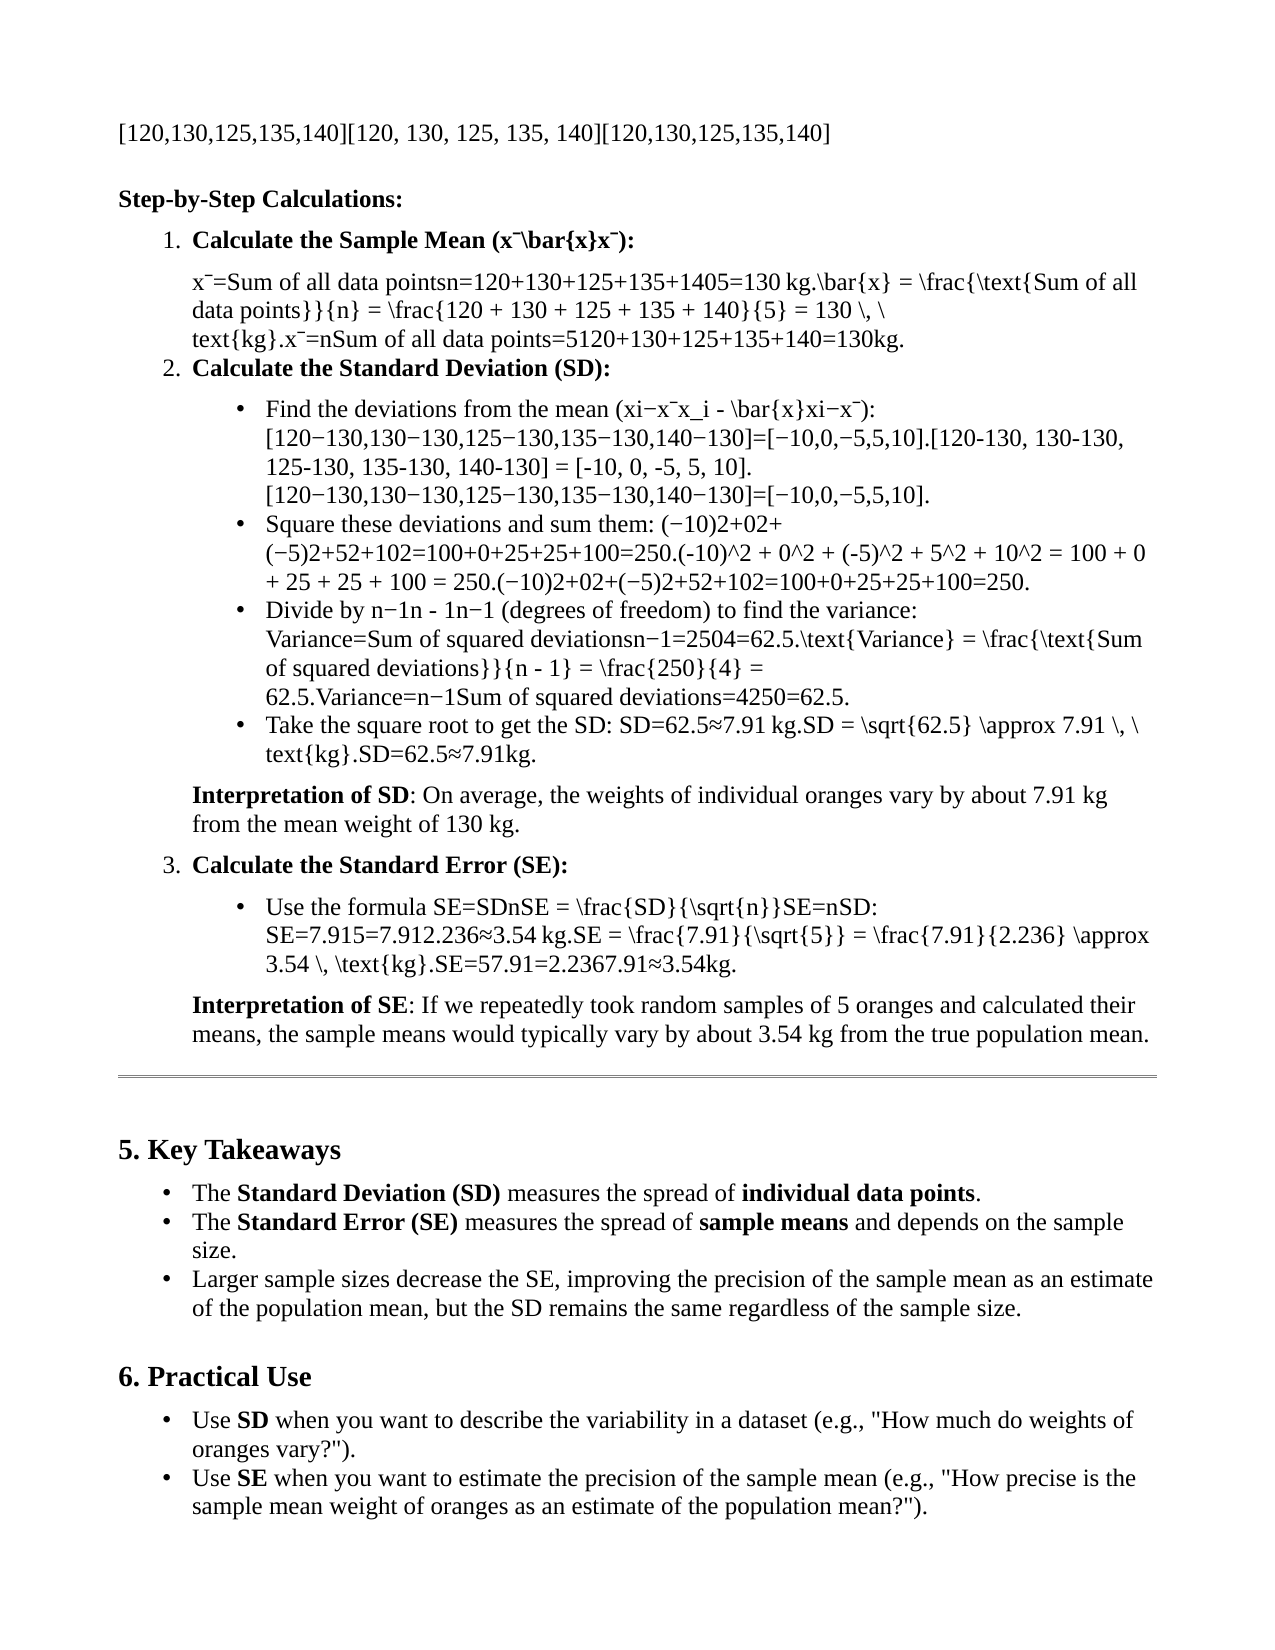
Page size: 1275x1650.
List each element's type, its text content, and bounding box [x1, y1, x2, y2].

list Larger sample sizes decrease the SE, improving the precision of the sample mean as an estimate of the population mean, but the SD remains the same regardless of the sample size. [162, 1264, 1157, 1322]
list Square these deviations and sum them: (−10)2+02+(−5)2+52+102=100+0+25+25+100=250.(-10)^2 + 0^2 + (-5)^2 + 5^2 + 10^2 = 100 + 0 + 25 + 25 + 100 = 250.(−10)2+02+(−5)2+52+102=100+0+25+25+100=250. [236, 509, 1157, 596]
list The Standard Error (SE) measures the spread of sample means and depends on the sample size. [162, 1207, 1157, 1264]
list Use the formula SE=SDnSE = \frac{SD}{\sqrt{n}}SE=n​SD​: SE=7.915=7.912.236≈3.54 kg.SE = \frac{7.91}{\sqrt{5}} = \frac{7.91}{2.236} \approx 3.54 \, \text{kg}.SE=5​7.91​=2.2367.91​≈3.54kg. [236, 892, 1157, 978]
list Find the deviations from the mean (xi−xˉx_i - \bar{x}xi​−xˉ): [120−130,130−130,125−130,135−130,140−130]=[−10,0,−5,5,10].[120-130, 130-130, 125-130, 135-130, 140-130] = [-10, 0, -5, 5, 10].[120−130,130−130,125−130,135−130,140−130]=[−10,0,−5,5,10]. [236, 394, 1157, 509]
list The Standard Deviation (SD) measures the spread of individual data points. [162, 1178, 1157, 1207]
text [120,130,125,135,140][120, 130, 125, 135, 140][120,130,125,135,140] [118, 118, 1157, 147]
list Use SE when you want to estimate the precision of the sample mean (e.g., "How precise is the sample mean weight of oranges as an estimate of the population mean?"). [162, 1463, 1157, 1520]
list Interpretation of SD: On average, the weights of individual oranges vary by about 7.91 kg from the mean weight of 130 kg. [162, 781, 1157, 838]
subtitle 6. Practical Use [118, 1359, 1157, 1393]
list Divide by n−1n - 1n−1 (degrees of freedom) to find the variance: Variance=Sum of squared deviationsn−1=2504=62.5.\text{Variance} = \frac{\text{Sum of squared deviations}}{n - 1} = \frac{250}{4} = 62.5.Variance=n−1Sum of squared deviations​=4250​=62.5. [236, 596, 1157, 711]
subtitle 5. Key Takeaways [118, 1132, 1157, 1165]
list Use SD when you want to describe the variability in a dataset (e.g., "How much do weights of oranges vary?"). [162, 1405, 1157, 1463]
list Calculate the Sample Mean (xˉ\bar{x}xˉ): [162, 226, 1157, 254]
list Calculate the Standard Deviation (SD): [162, 353, 1157, 382]
list Take the square root to get the SD: SD=62.5≈7.91 kg.SD = \sqrt{62.5} \approx 7.91 \, \text{kg}.SD=62.5​≈7.91kg. [236, 711, 1157, 768]
list Interpretation of SE: If we repeatedly took random samples of 5 oranges and calculated their means, the sample means would typically vary by about 3.54 kg from the true population mean. [162, 991, 1157, 1048]
list xˉ=Sum of all data pointsn=120+130+125+135+1405=130 kg.\bar{x} = \frac{\text{Sum of all data points}}{n} = \frac{120 + 130 + 125 + 135 + 140}{5} = 130 \, \text{kg}.xˉ=nSum of all data points​=5120+130+125+135+140​=130kg. [162, 267, 1157, 353]
subtitle Step-by-Step Calculations: [118, 184, 1157, 213]
list Calculate the Standard Error (SE): [162, 851, 1157, 879]
